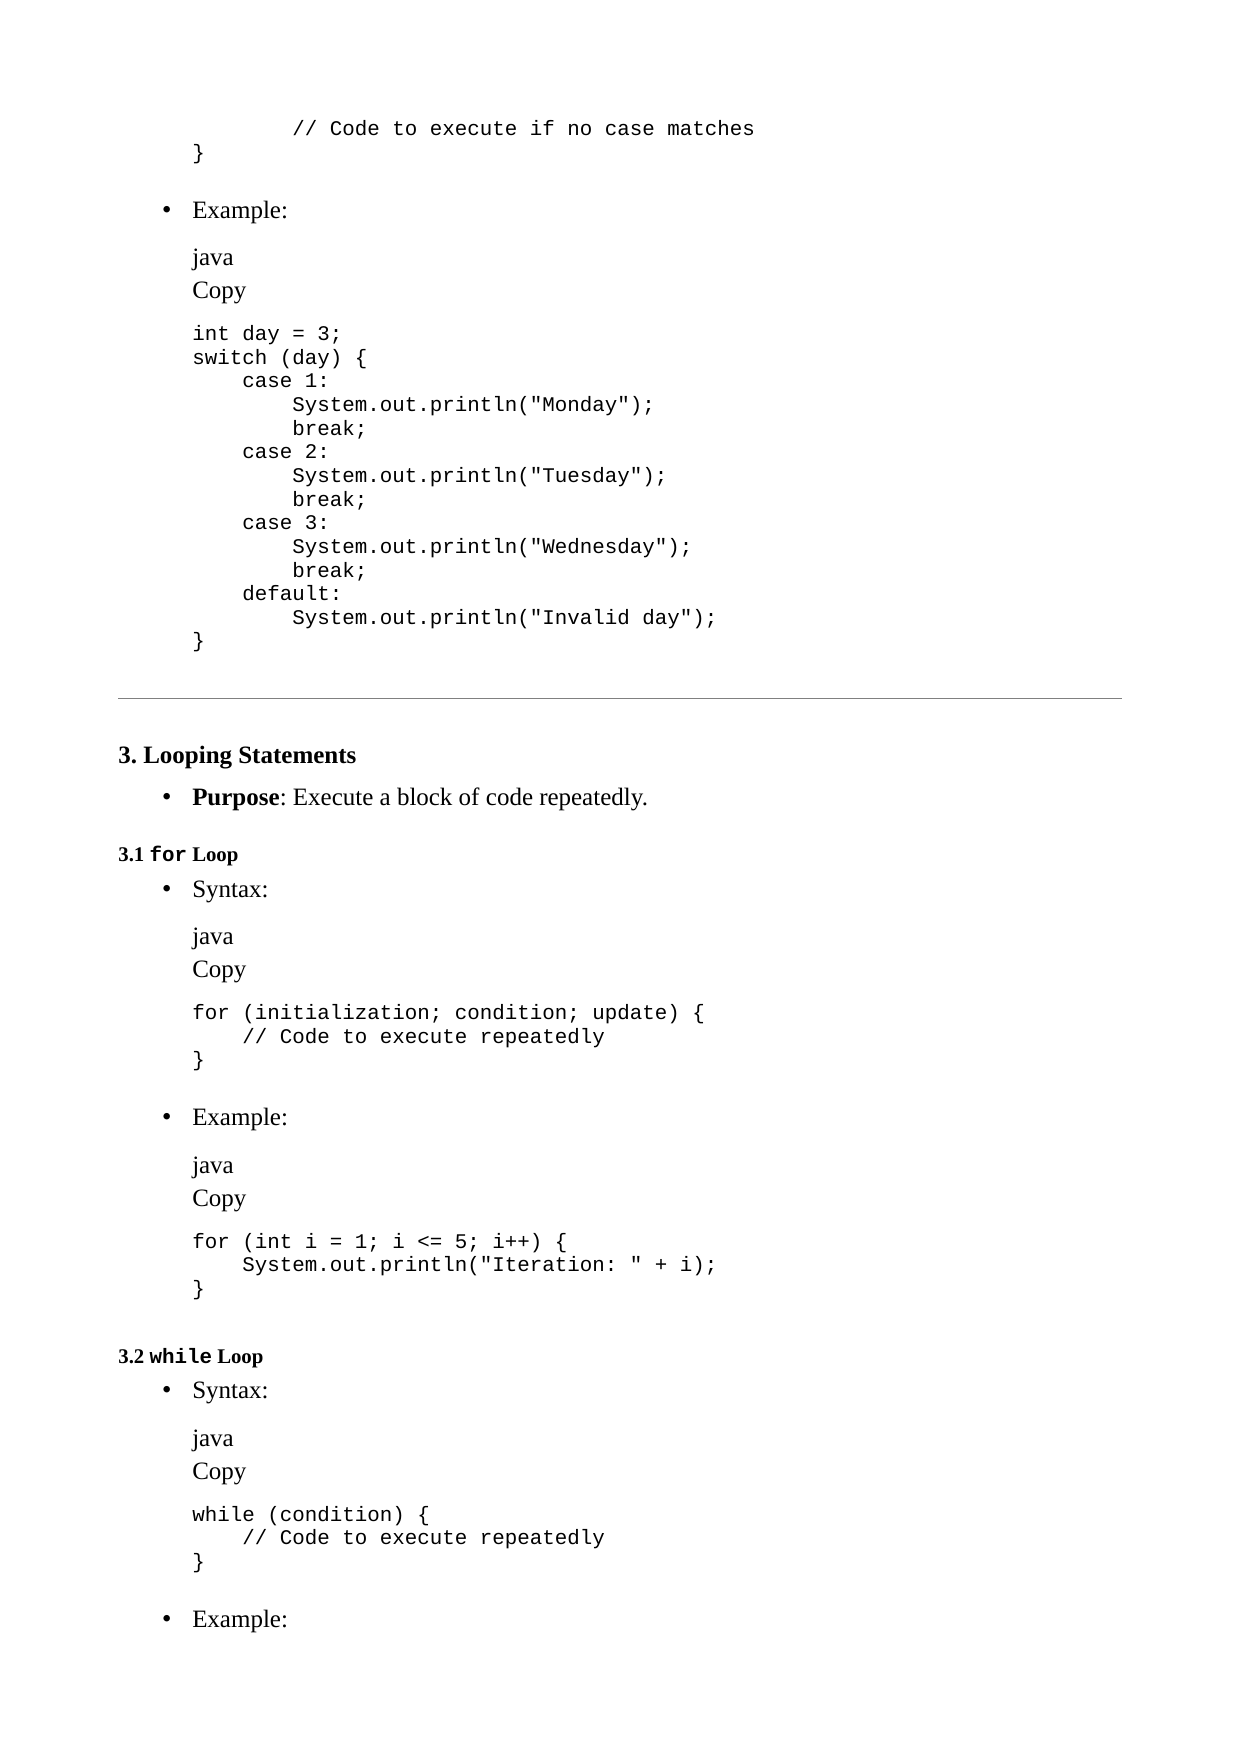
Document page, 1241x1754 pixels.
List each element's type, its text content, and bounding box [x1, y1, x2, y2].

list case 2: [162, 441, 1122, 465]
subtitle 3. Looping Statements [118, 740, 1122, 769]
list } [162, 1551, 1122, 1575]
list Example: [162, 1102, 1122, 1131]
list int day = 3; [162, 323, 1122, 347]
list // Code to execute if no case matches [162, 118, 1122, 142]
list Copy [162, 276, 1122, 304]
list java [162, 921, 1122, 950]
list Example: [162, 195, 1122, 224]
list } [162, 631, 1122, 654]
list Syntax: [162, 874, 1122, 902]
list System.out.println("Monday"); [162, 394, 1122, 418]
list java [162, 1423, 1122, 1452]
list case 3: [162, 512, 1122, 536]
list System.out.println("Iteration: " + i); [162, 1254, 1122, 1278]
list default: [162, 583, 1122, 607]
subtitle 3.1 for Loop [118, 842, 1122, 867]
list break; [162, 559, 1122, 583]
list for (initialization; condition; update) { [162, 1002, 1122, 1026]
list System.out.println("Tuesday"); [162, 465, 1122, 489]
list break; [162, 489, 1122, 512]
list Syntax: [162, 1376, 1122, 1404]
list break; [162, 418, 1122, 441]
list Copy [162, 1456, 1122, 1485]
list } [162, 142, 1122, 165]
list Example: [162, 1604, 1122, 1633]
list Copy [162, 954, 1122, 983]
list // Code to execute repeatedly [162, 1026, 1122, 1049]
list // Code to execute repeatedly [162, 1527, 1122, 1551]
list while (condition) { [162, 1504, 1122, 1527]
list case 1: [162, 370, 1122, 394]
list Copy [162, 1183, 1122, 1212]
list } [162, 1278, 1122, 1302]
list } [162, 1049, 1122, 1073]
list java [162, 242, 1122, 271]
list System.out.println("Wednesday"); [162, 536, 1122, 559]
subtitle 3.2 while Loop [118, 1343, 1122, 1369]
list Purpose: Execute a block of code repeatedly. [162, 782, 1122, 810]
list java [162, 1150, 1122, 1179]
list System.out.println("Invalid day"); [162, 607, 1122, 631]
list switch (day) { [162, 347, 1122, 370]
list for (int i = 1; i <= 5; i++) { [162, 1231, 1122, 1254]
